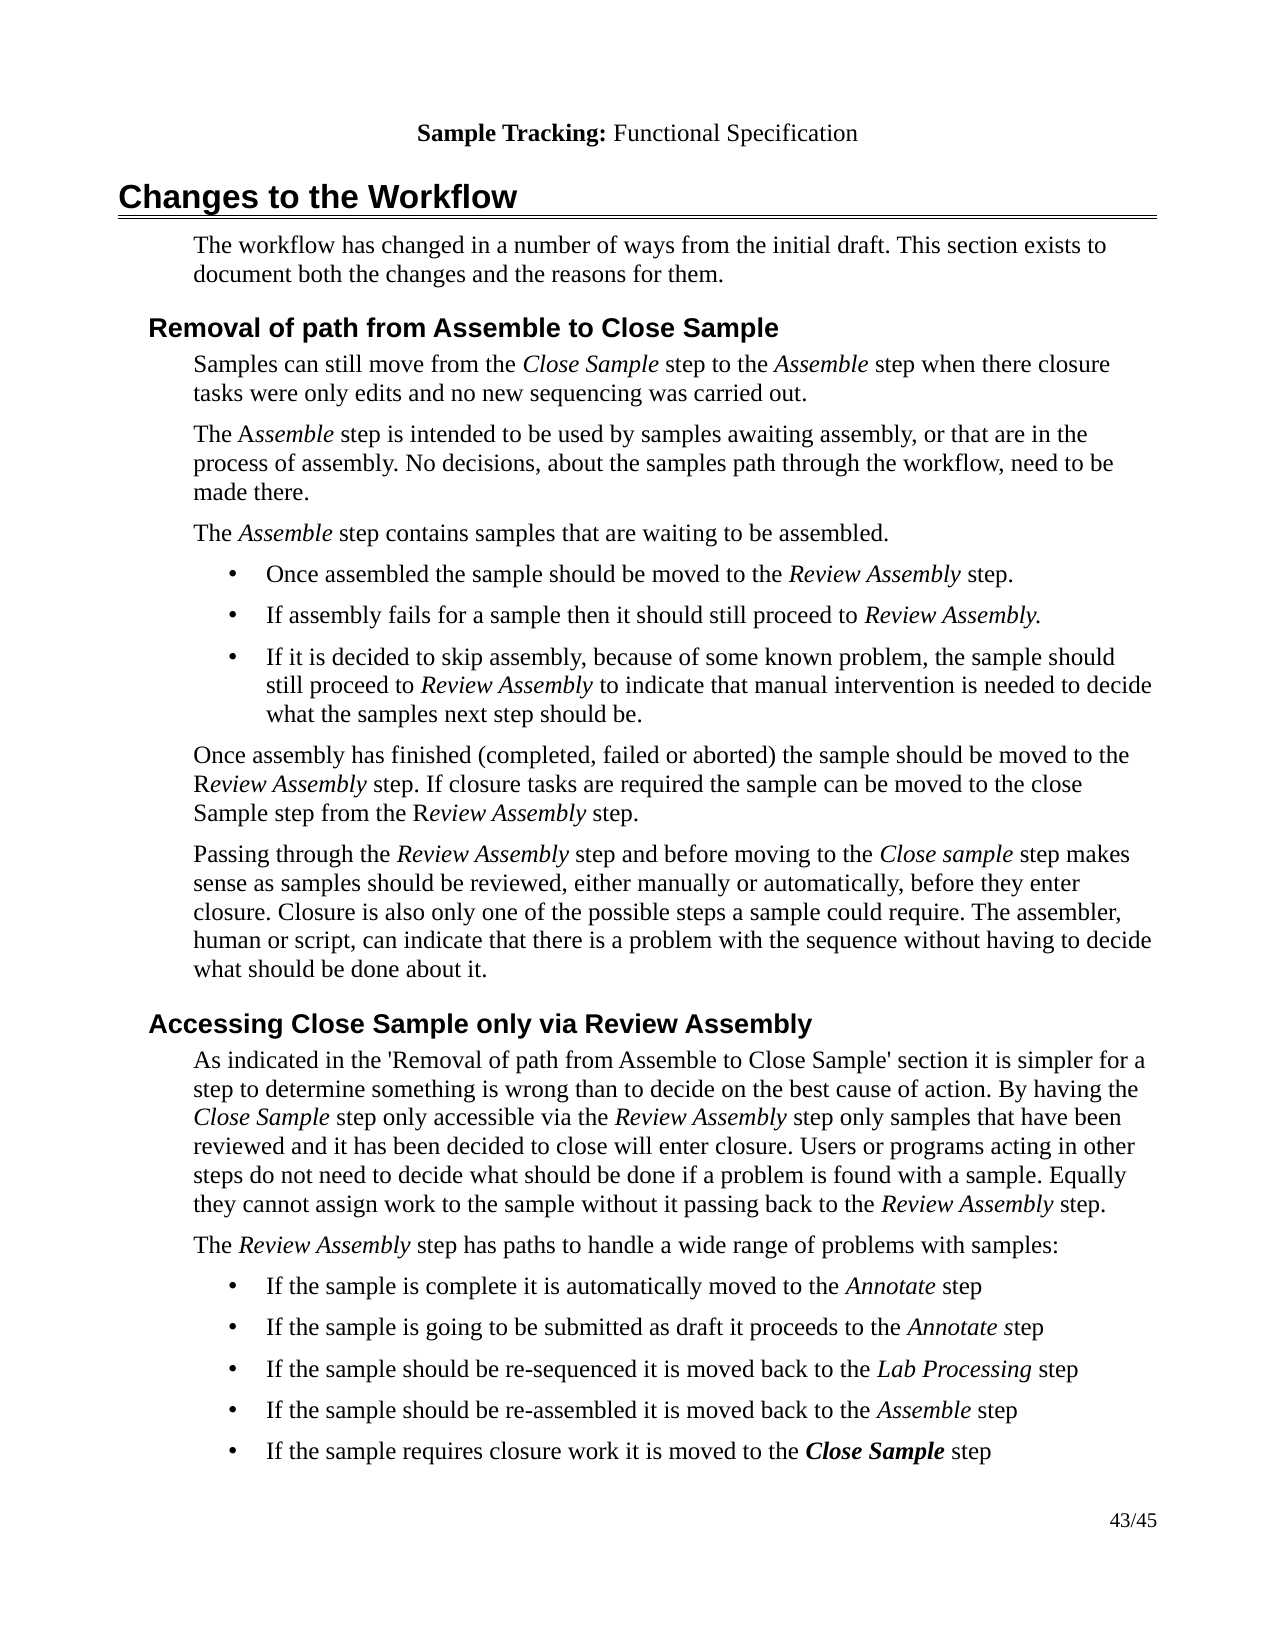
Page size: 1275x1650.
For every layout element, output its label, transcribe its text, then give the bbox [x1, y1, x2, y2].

text The Assemble step is intended to be used by samples awaiting assembly, or that are in the process of assembly. No decisions, about the samples path through the workflow, need to be made there. [193, 419, 1157, 506]
list If the sample requires closure work it is moved to the Close Sample step [228, 1436, 1157, 1465]
list If the sample is complete it is automatically moved to the Annotate step [228, 1271, 1157, 1300]
text The Assemble step contains samples that are waiting to be assembled. [193, 518, 1157, 547]
text As indicated in the 'Removal of path from Assemble to Close Sample' section it is simpler for a step to determine something is wrong than to decide on the best cause of action. By having the Close Sample step only accessible via the Review Assembly step only samples that have been reviewed and it has been decided to close will enter closure. Users or programs acting in other steps do not need to decide what should be done if a problem is found with a sample. Equally they cannot assign work to the sample without it passing back to the Review Assembly step. [193, 1045, 1157, 1217]
text Samples can still move from the Close Sample step to the Assemble step when there closure tasks were only edits and no new sequencing was carried out. [193, 349, 1157, 407]
text The workflow has changed in a number of ways from the initial draft. This section exists to document both the changes and the reasons for them. [193, 230, 1157, 288]
list If assembly fails for a sample then it should still proceed to Review Assembly. [228, 601, 1157, 629]
list If the sample should be re-sequenced it is moved back to the Lab Processing step [228, 1354, 1157, 1382]
subtitle Accessing Close Sample only via Review Assembly [148, 1008, 1157, 1039]
list If the sample should be re-assembled it is moved back to the Assemble step [228, 1395, 1157, 1424]
subtitle Changes to the Workflow [118, 177, 1157, 215]
text Passing through the Review Assembly step and before moving to the Close sample step makes sense as samples should be reviewed, either manually or automatically, before they enter closure. Closure is also only one of the possible steps a sample could require. The assembler, human or script, can indicate that there is a problem with the sequence without having to decide what should be done about it. [193, 839, 1157, 983]
list If it is decided to skip assembly, because of some known problem, the sample should still proceed to Review Assembly to indicate that manual intervention is needed to decide what the samples next step should be. [228, 642, 1157, 728]
list Once assembled the sample should be moved to the Review Assembly step. [228, 559, 1157, 588]
text Once assembly has finished (completed, failed or aborted) the sample should be moved to the Review Assembly step. If closure tasks are required the sample can be moved to the close Sample step from the Review Assembly step. [193, 741, 1157, 827]
subtitle Removal of path from Assemble to Close Sample [148, 312, 1157, 343]
text The Review Assembly step has paths to handle a wide range of problems with samples: [193, 1230, 1157, 1259]
list If the sample is going to be submitted as draft it proceeds to the Annotate step [228, 1312, 1157, 1341]
